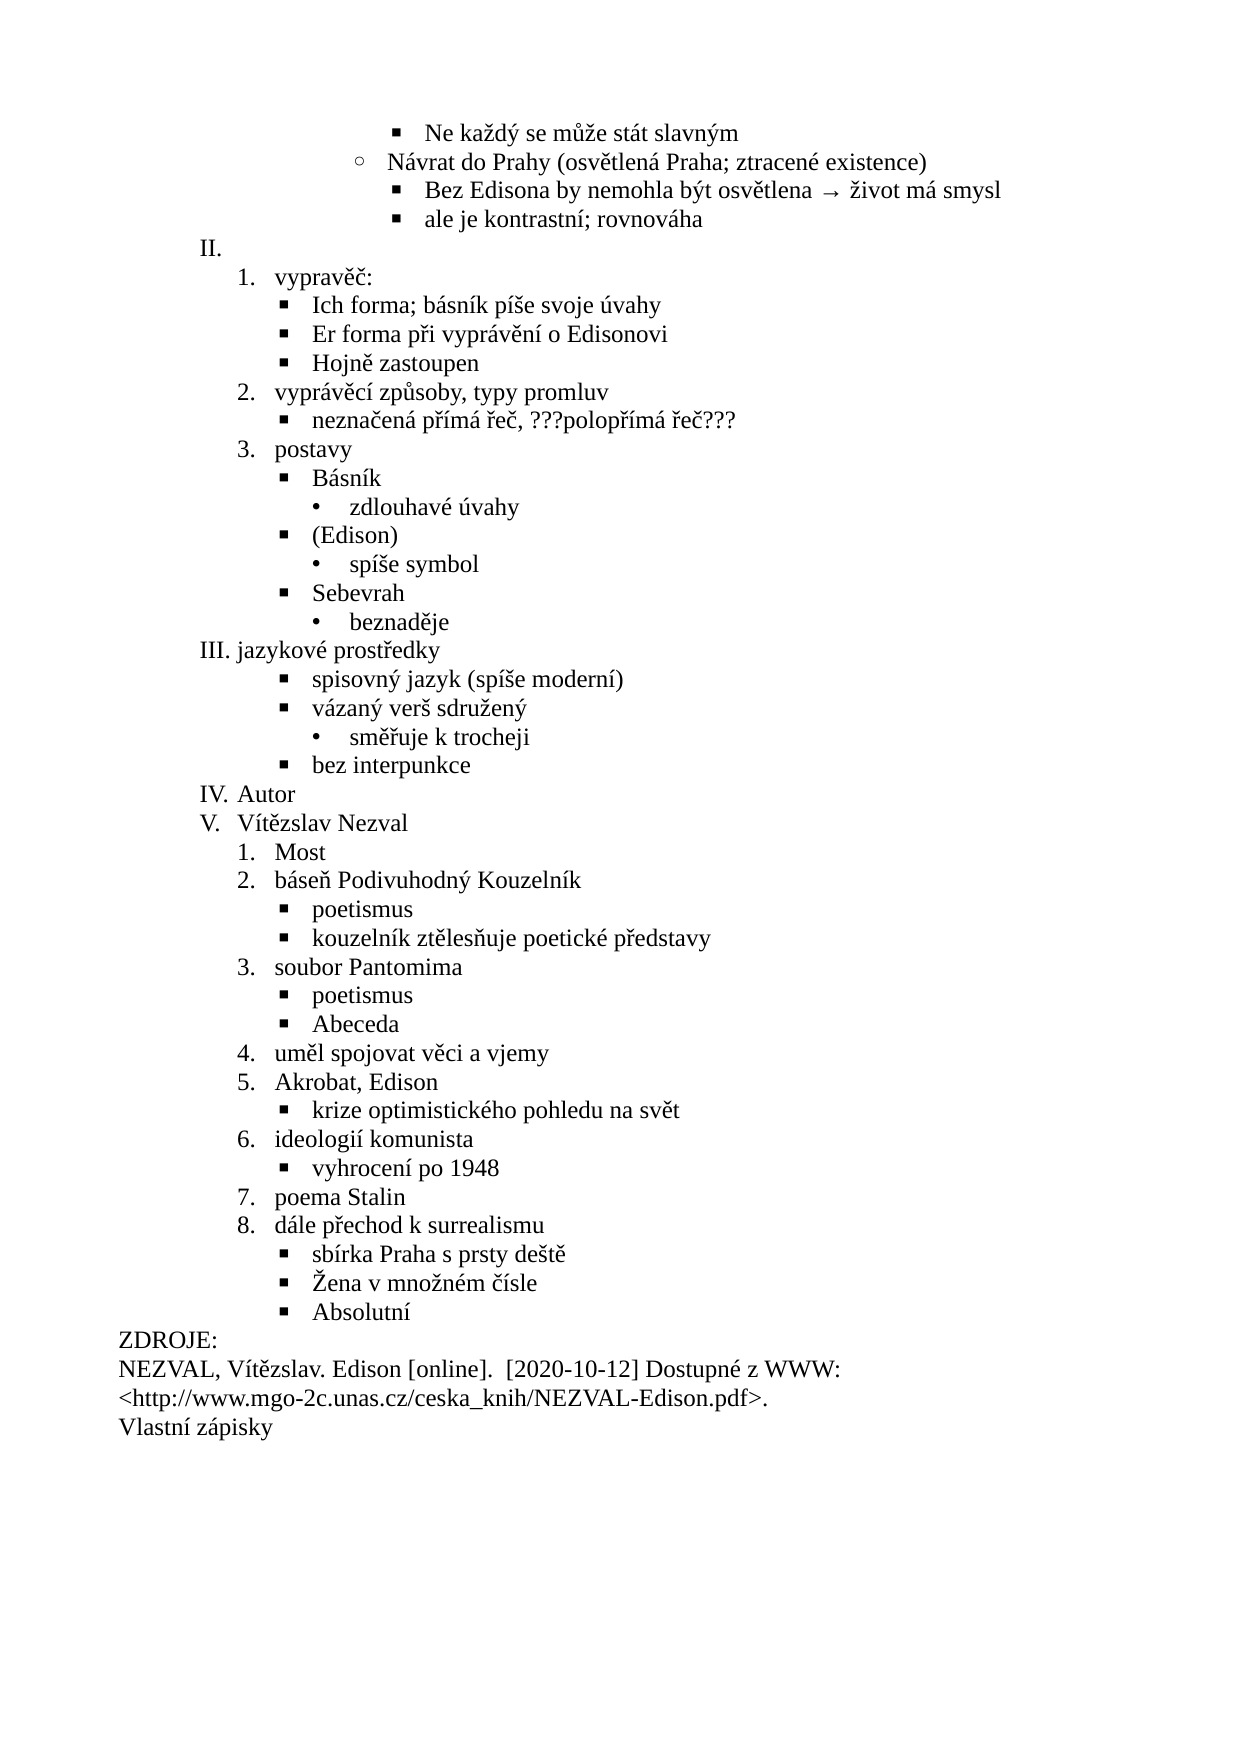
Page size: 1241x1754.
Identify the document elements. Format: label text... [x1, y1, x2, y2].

list poetismus [274, 894, 1122, 923]
list postavy [237, 434, 1122, 463]
text Vlastní zápisky [118, 1412, 1122, 1441]
list Ne každý se může stát slavným [387, 118, 1122, 147]
list soubor Pantomima [237, 952, 1122, 981]
list Bez Edisona by nemohla být osvětlena → život má smysl [387, 176, 1122, 204]
list krize optimistického pohledu na svět [274, 1096, 1122, 1124]
list ideologií komunista [237, 1124, 1122, 1153]
list Autor [199, 779, 1122, 808]
list poetismus [274, 981, 1122, 1009]
list Vítězslav Nezval [199, 808, 1122, 837]
list ale je kontrastní; rovnováha [387, 204, 1122, 233]
list spíše symbol [312, 549, 1122, 578]
list jazykové prostředky [199, 636, 1122, 664]
list Akrobat, Edison [237, 1067, 1122, 1096]
list Most [237, 837, 1122, 866]
text ZDROJE: [118, 1326, 1122, 1354]
list uměl spojovat věci a vjemy [237, 1038, 1122, 1067]
list (Edison) [274, 521, 1122, 549]
list kouzelník ztělesňuje poetické představy [274, 923, 1122, 952]
list vázaný verš sdružený [274, 693, 1122, 722]
list Er forma při vyprávění o Edisonovi [274, 319, 1122, 348]
list báseň Podivuhodný Kouzelník [237, 866, 1122, 894]
list bez interpunkce [274, 751, 1122, 779]
list beznaděje [312, 607, 1122, 636]
list zdlouhavé úvahy [312, 492, 1122, 521]
list poema Stalin [237, 1182, 1122, 1211]
list Hojně zastoupen [274, 348, 1122, 377]
list spisovný jazyk (spíše moderní) [274, 664, 1122, 693]
list neznačená přímá řeč, ???polopřímá řeč??? [274, 406, 1122, 434]
list Abeceda [274, 1009, 1122, 1038]
list Básník [274, 463, 1122, 492]
list Návrat do Prahy (osvětlená Praha; ztracené existence) [349, 147, 1122, 176]
text NEZVAL, Vítězslav. Edison [online]. [2020-10-12] Dostupné z WWW: [118, 1354, 1122, 1383]
list dále přechod k surrealismu [237, 1211, 1122, 1239]
list směřuje k trocheji [312, 722, 1122, 751]
list Žena v množném čísle [274, 1268, 1122, 1297]
list sbírka Praha s prsty deště [274, 1239, 1122, 1268]
list vyhrocení po 1948 [274, 1153, 1122, 1182]
list Ich forma; básník píše svoje úvahy [274, 291, 1122, 319]
list Absolutní [274, 1297, 1122, 1326]
list Sebevrah [274, 578, 1122, 607]
text <http://www.mgo-2c.unas.cz/ceska_knih/NEZVAL-Edison.pdf>. [118, 1383, 1122, 1412]
list vypravěč: [237, 262, 1122, 291]
list vyprávěcí způsoby, typy promluv [237, 377, 1122, 406]
